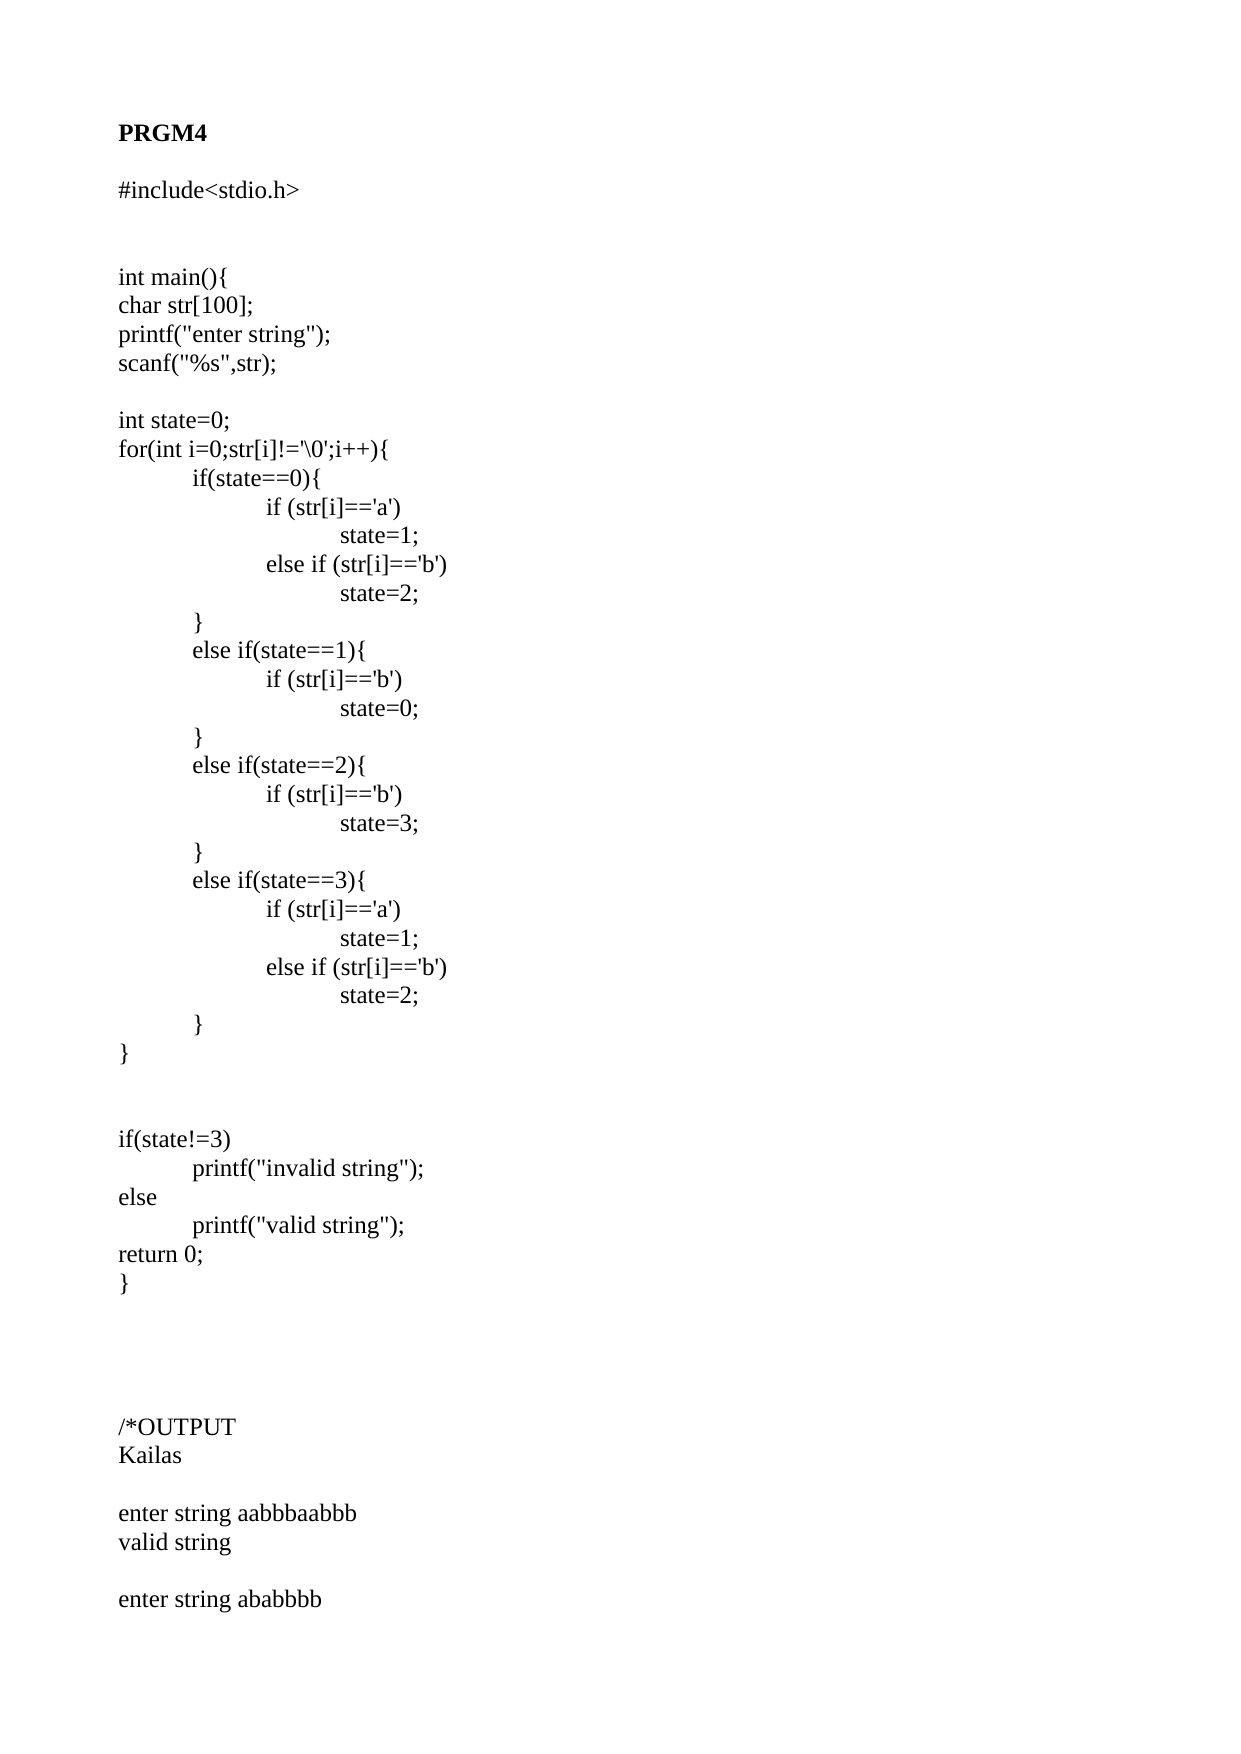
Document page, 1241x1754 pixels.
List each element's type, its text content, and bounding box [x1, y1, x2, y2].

text else if (str[i]=='b') [118, 549, 1122, 578]
text printf("enter string"); [118, 319, 1122, 348]
text else [118, 1182, 1122, 1211]
text else if(state==3){ [118, 866, 1122, 894]
text /*OUTPUT [118, 1412, 1122, 1441]
text state=2; [118, 578, 1122, 607]
text } [118, 1038, 1122, 1067]
text state=3; [118, 808, 1122, 837]
text else if (str[i]=='b') [118, 952, 1122, 981]
text } [118, 837, 1122, 866]
text for(int i=0;str[i]!='\0';i++){ [118, 434, 1122, 463]
text if (str[i]=='b') [118, 779, 1122, 808]
text } [118, 1268, 1122, 1297]
text return 0; [118, 1239, 1122, 1268]
text valid string [118, 1527, 1122, 1556]
text if (str[i]=='a') [118, 894, 1122, 923]
text if (str[i]=='b') [118, 664, 1122, 693]
text if(state==0){ [118, 463, 1122, 492]
text state=1; [118, 923, 1122, 952]
text enter string ababbbb [118, 1584, 1122, 1613]
text int state=0; [118, 406, 1122, 434]
text printf("invalid string"); [118, 1153, 1122, 1182]
text #include<stdio.h> [118, 176, 1122, 204]
text state=0; [118, 693, 1122, 722]
text scanf("%s",str); [118, 348, 1122, 377]
text enter string aabbbaabbb [118, 1498, 1122, 1527]
text else if(state==2){ [118, 751, 1122, 779]
text } [118, 1009, 1122, 1038]
text int main(){ [118, 262, 1122, 291]
text state=2; [118, 981, 1122, 1009]
text else if(state==1){ [118, 636, 1122, 664]
text state=1; [118, 521, 1122, 549]
text Kailas [118, 1441, 1122, 1469]
text } [118, 722, 1122, 751]
text if (str[i]=='a') [118, 492, 1122, 521]
text printf("valid string"); [118, 1211, 1122, 1239]
text char str[100]; [118, 291, 1122, 319]
text } [118, 607, 1122, 636]
text PRGM4 [118, 118, 1122, 147]
text if(state!=3) [118, 1124, 1122, 1153]
